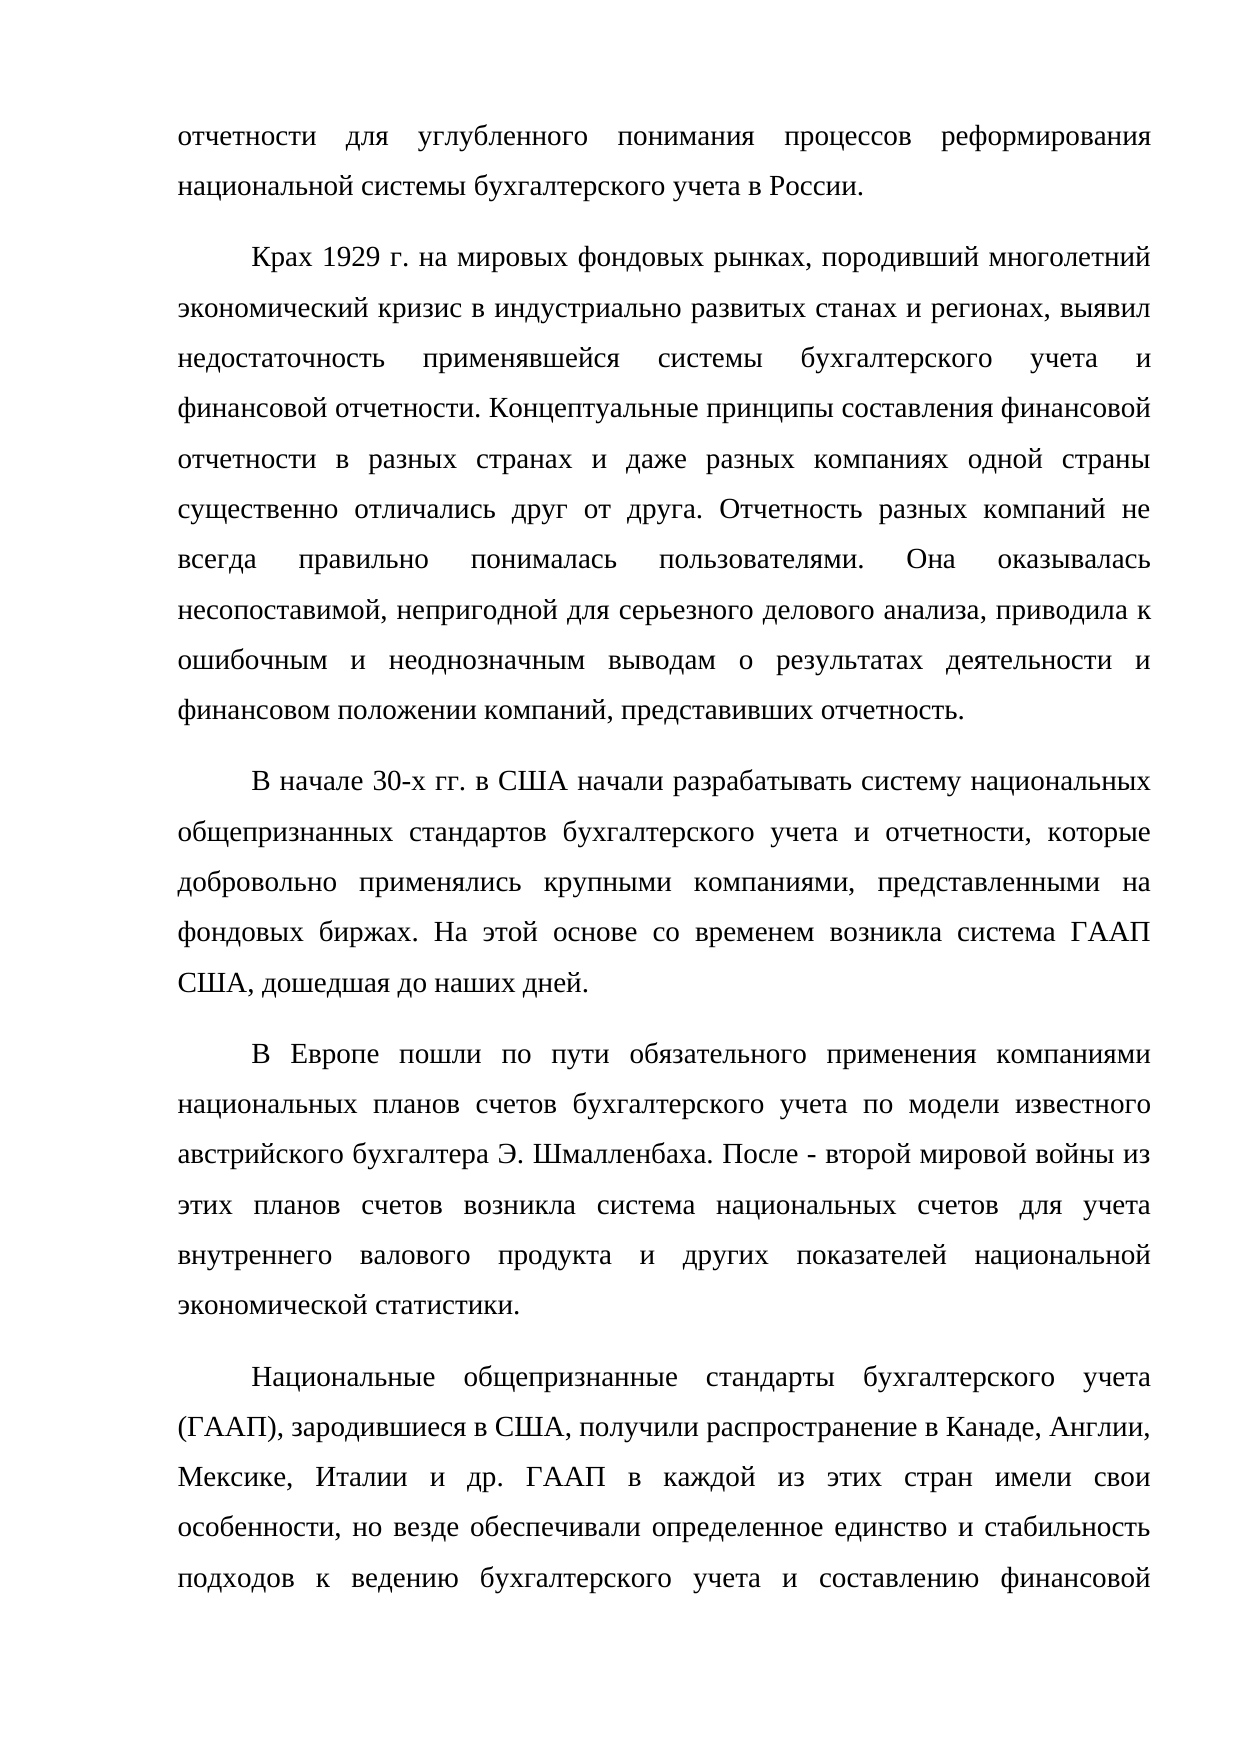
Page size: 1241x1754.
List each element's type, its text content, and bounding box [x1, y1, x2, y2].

text Крах 1929 г. на мировых фондовых рынках, породивший многолетний экономический кризис в индустриально развитых станах и регионах, выявил недостаточность применявшейся системы бухгалтерского учета и финансовой отчетности. Концептуальные принципы составления финансовой отчетности в разных странах и даже разных компаниях одной страны существенно отличались друг от друга. Отчетность разных компаний не всегда правильно понималась пользователями. Она оказывалась несопоставимой, непригодной для серьезного делового анализа, приводила к ошибочным и неоднозначным выводам о результатах деятельности и финансовом положении компаний, представивших отчетность. [177, 239, 1152, 726]
text В начале 30-х гг. в США начали разрабатывать систему национальных общепризнанных стандартов бухгалтерского учета и отчетности, которые добровольно применялись крупными компаниями, представленными на фондовых биржах. На этой основе со временем возникла система ГААП США, дошедшая до наших дней. [177, 763, 1152, 998]
text Национальные общепризнанные стандарты бухгалтерского учета (ГААП), зародившиеся в США, получили распространение в Канаде, Англии, Мексике, Италии и др. ГААП в каждой из этих стран имели свои особенности, но везде обеспечивали определенное единство и стабильность подходов к ведению бухгалтерского учета и составлению финансовой [177, 1359, 1152, 1593]
text В Европе пошли по пути обязательного применения компаниями национальных планов счетов бухгалтерского учета по модели известного австрийского бухгалтера Э. Шмалленбаха. После - второй мировой войны из этих планов счетов возникла система национальных счетов для учета внутреннего валового продукта и других показателей национальной экономической статистики. [177, 1036, 1152, 1321]
text отчетности для углубленного понимания процессов реформирования национальной системы бухгалтерского учета в России. [177, 118, 1152, 202]
